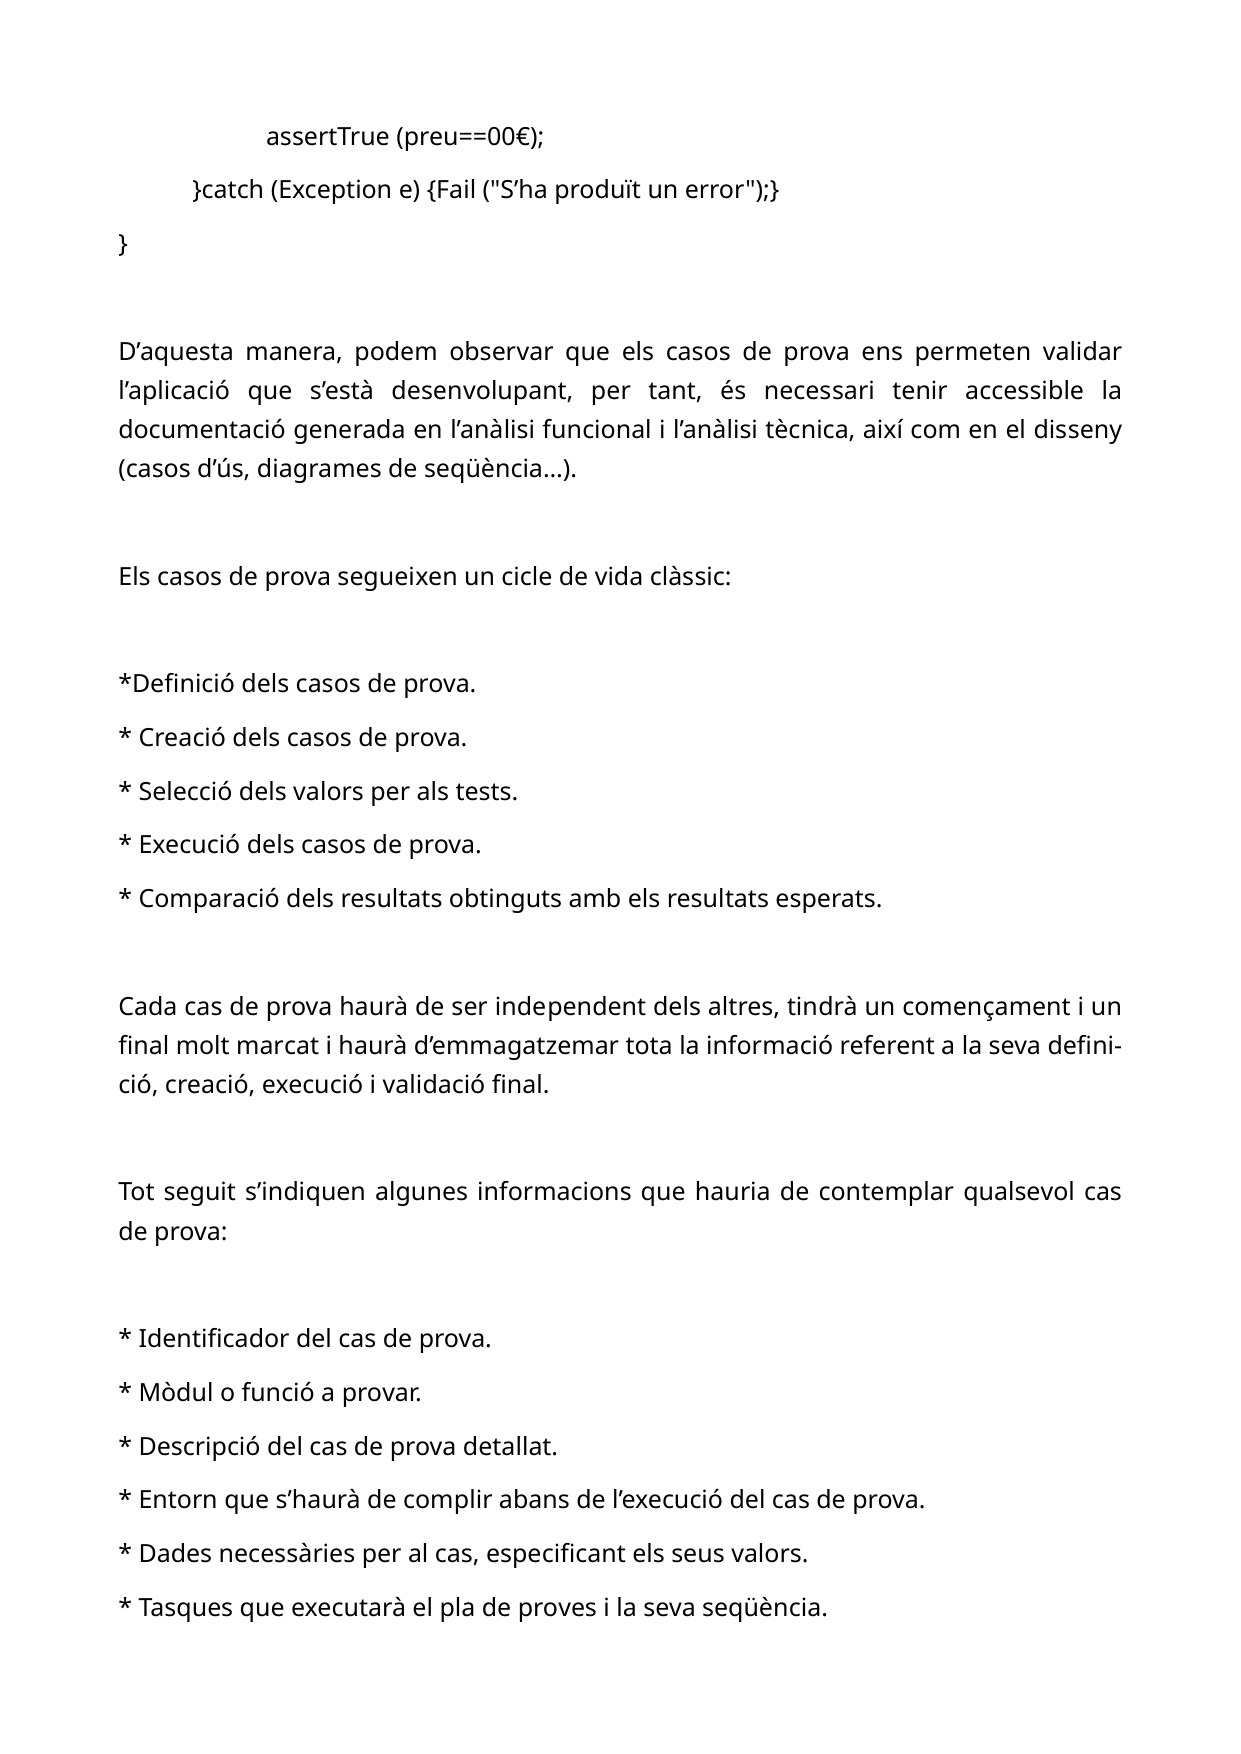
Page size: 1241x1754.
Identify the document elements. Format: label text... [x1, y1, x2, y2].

text Els casos de prova seguei­xen un cicle de vida clàs­sic: [118, 558, 1122, 592]
text Cada cas de prova haurà de ser inde­pen­dent dels altres, tin­drà un comen­ça­ment i un final molt mar­cat i haurà d’emma­gat­ze­mar tota la infor­ma­ció refe­rent a la seva defi­ni­ció, cre­a­ció, exe­cu­ció i vali­da­ció final. [118, 988, 1122, 1101]
text } [118, 226, 1122, 260]
text * Iden­ti­fi­ca­dor del cas de prova. [118, 1321, 1122, 1355]
text }catch (Exception e) {Fail ("S’ha produït un error");} [118, 172, 1122, 206]
text Tot seguit s’indi­quen algu­nes infor­ma­ci­ons que hau­ria de con­tem­plar qual­se­vol cas de prova: [118, 1174, 1122, 1247]
text * Cre­a­ció dels casos de prova. [118, 719, 1122, 753]
text * Entorn que s’haurà de com­plir abans de l’exe­cu­ció del cas de prova. [118, 1482, 1122, 1516]
text assertTrue (preu==00€); [118, 118, 1122, 152]
text * Dades neces­sà­ries per al cas, espe­ci­fi­cant els seus valors. [118, 1536, 1122, 1570]
text D’aquesta manera, podem obser­var que els casos de prova ens per­me­ten vali­dar l’aplicació que s’està desen­vo­lu­pant, per tant, és neces­sari tenir acces­si­ble la documenta­ció gene­rada en l’anà­lisi fun­ci­o­nal i l’anà­lisi tèc­nica, així com en el dis­seny (casos d’ús, dia­gra­mes de seqüèn­cia…). [118, 333, 1122, 485]
text * Exe­cu­ció dels casos de prova. [118, 827, 1122, 861]
text * Des­crip­ció del cas de prova deta­llat. [118, 1428, 1122, 1462]
text *Defi­ni­ció dels casos de prova. [118, 666, 1122, 700]
text * Selec­ció dels valors per als tests. [118, 773, 1122, 807]
text * Mòdul o fun­ció a pro­var. [118, 1374, 1122, 1408]
text * Com­pa­ra­ció dels resul­tats obtin­guts amb els resul­tats espe­rats. [118, 881, 1122, 915]
text * Tas­ques que exe­cu­tarà el pla de pro­ves i la seva seqüèn­cia. [118, 1589, 1122, 1623]
